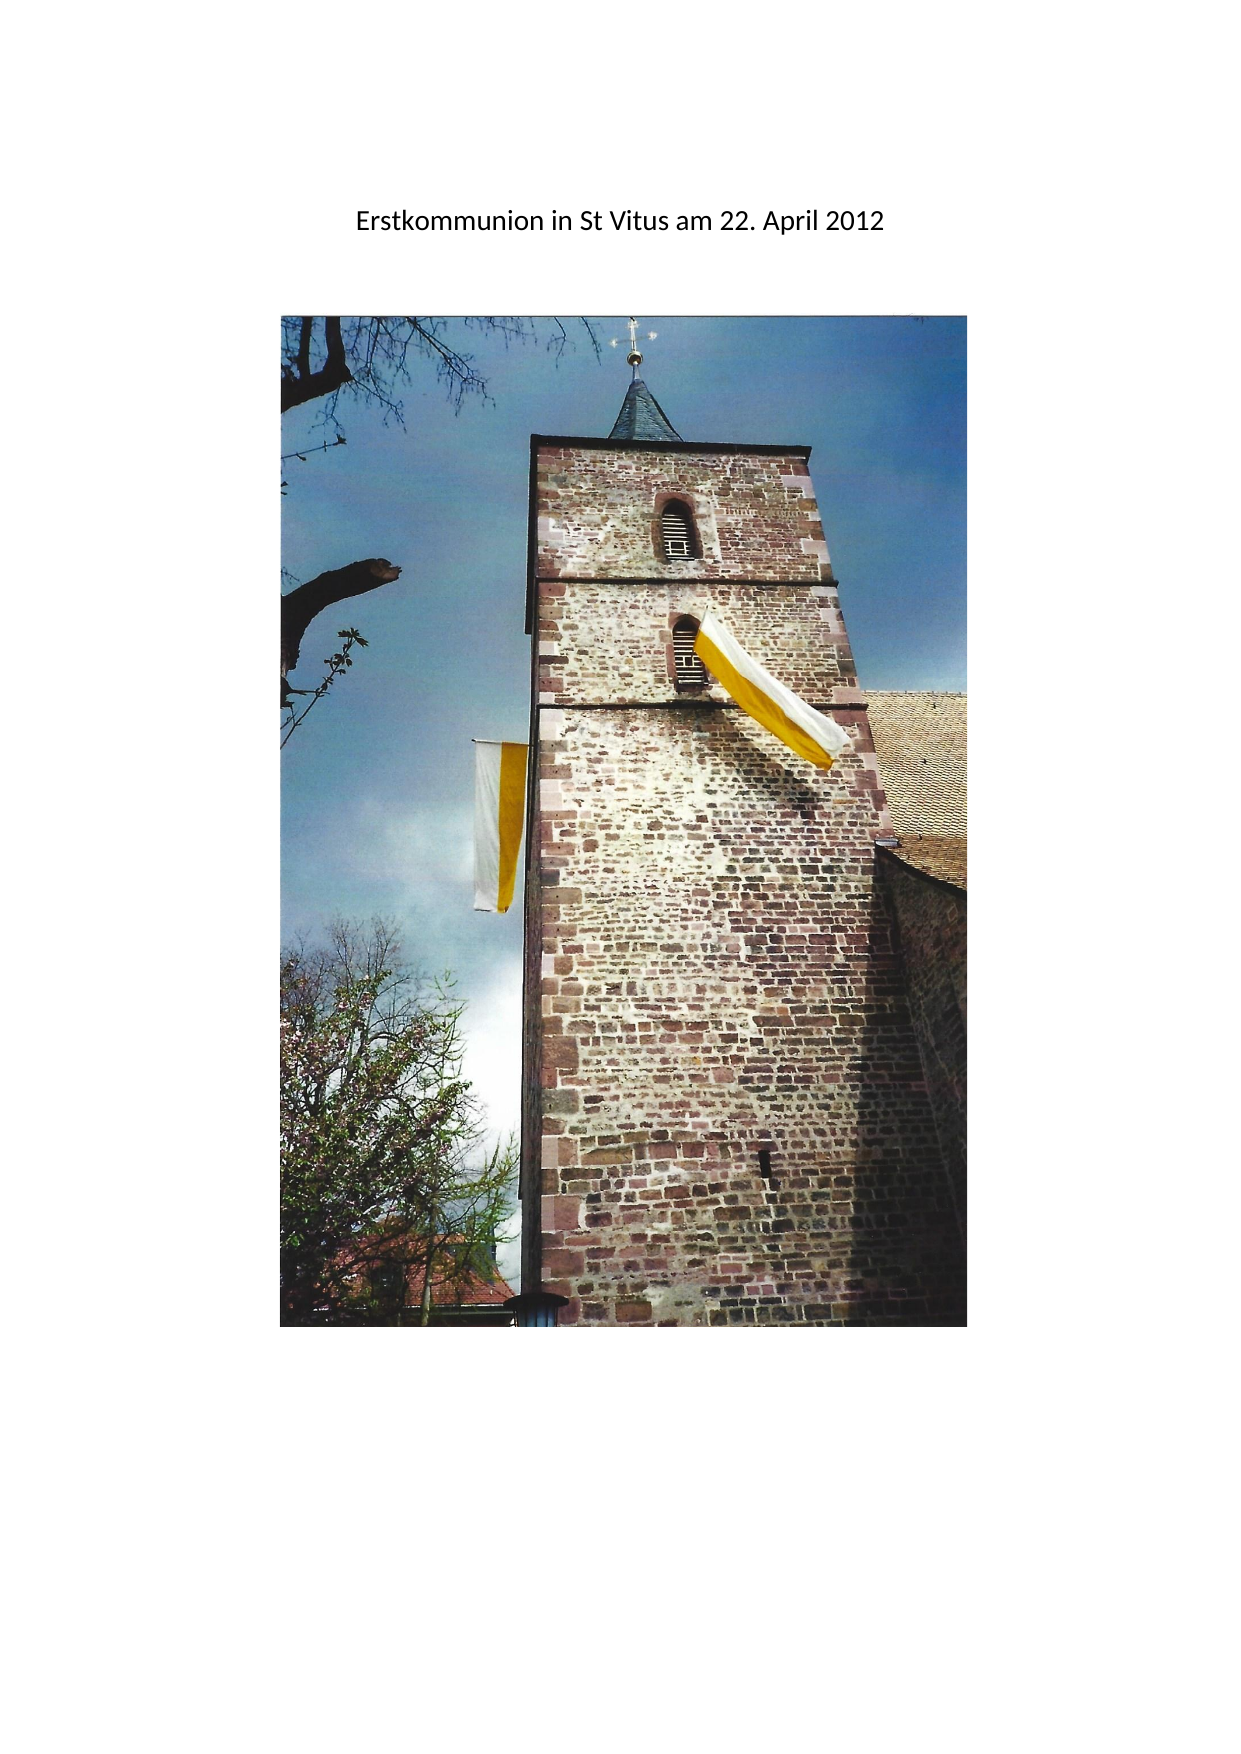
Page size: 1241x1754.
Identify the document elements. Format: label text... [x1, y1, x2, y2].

text Erstkommunion in St Vitus am 22. April 2012 [148, 202, 1093, 238]
